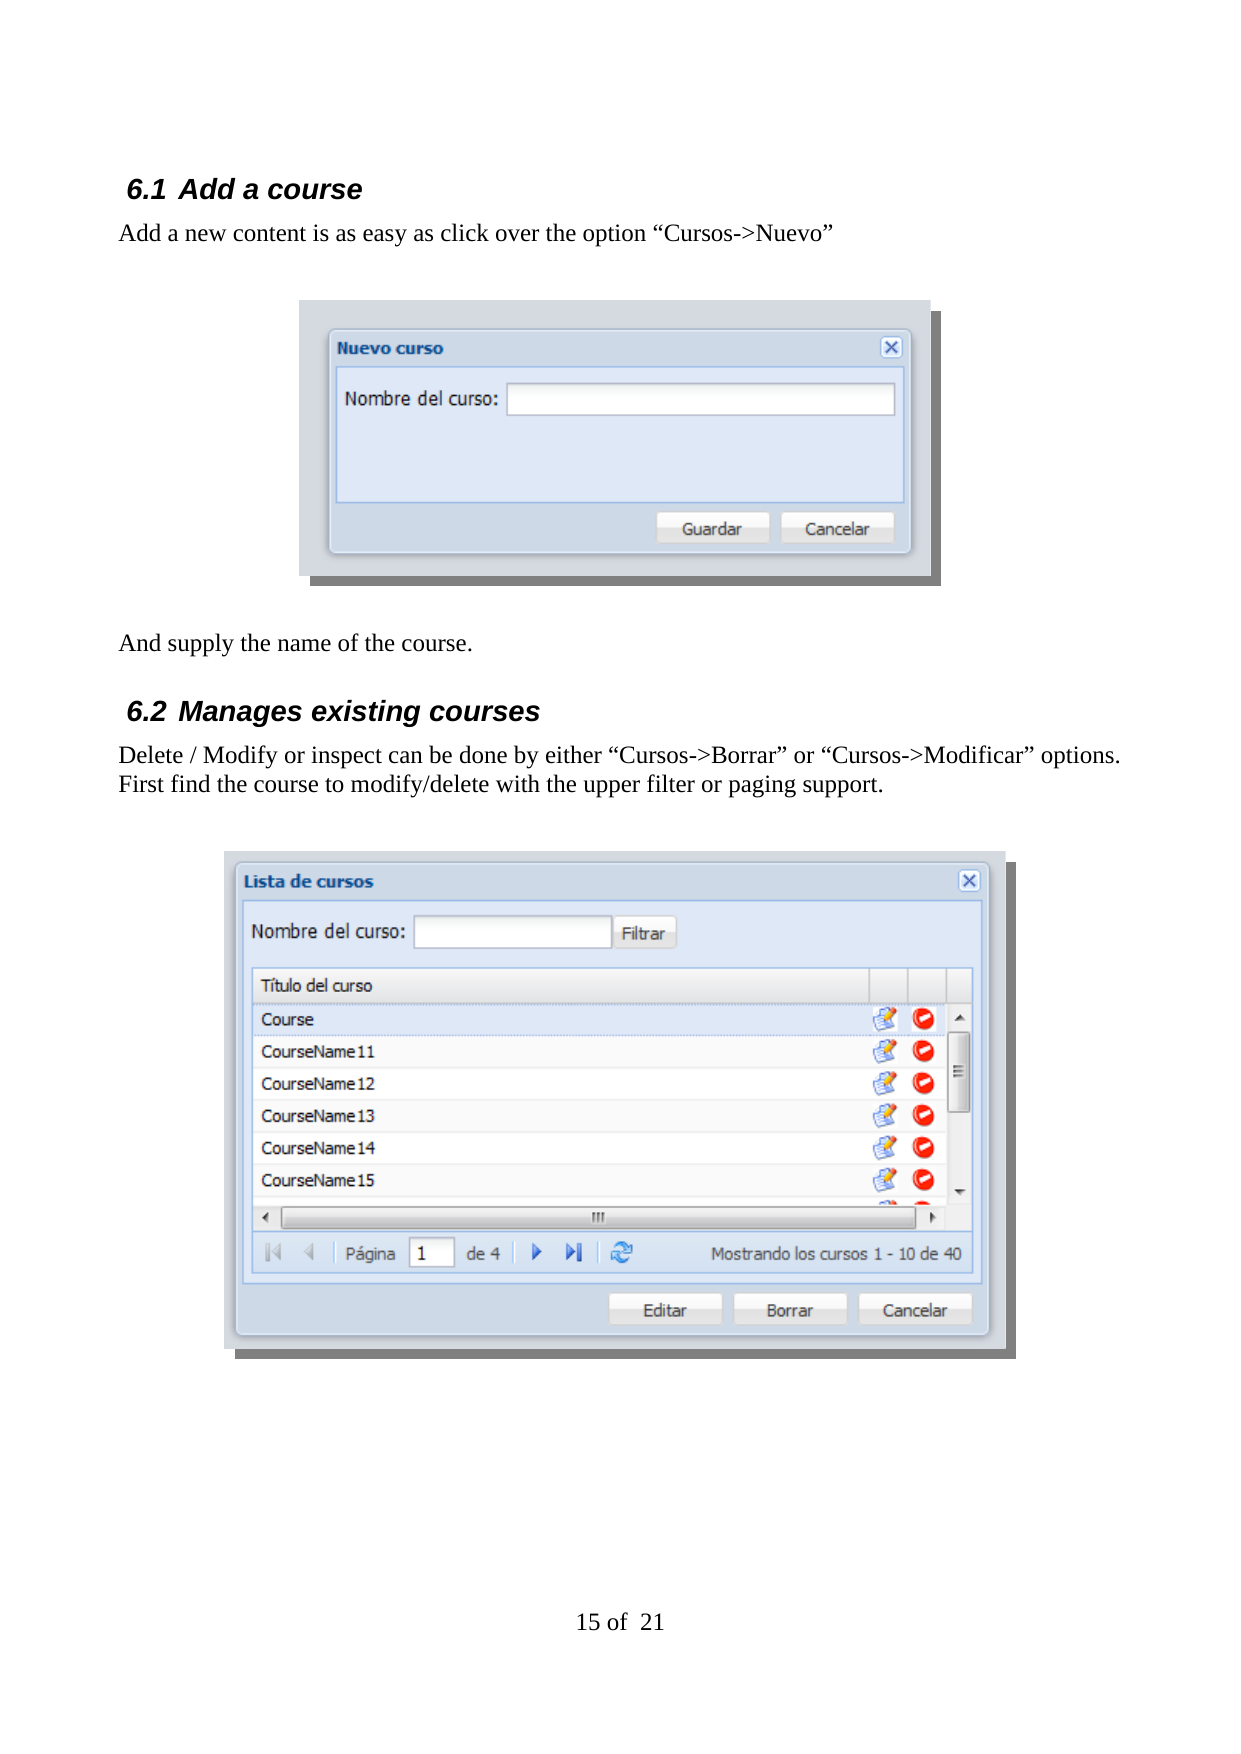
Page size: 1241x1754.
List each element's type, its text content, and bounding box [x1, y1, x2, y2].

text Add a new content is as easy as click over the option “Cursos->Nuevo” [118, 218, 1122, 247]
subtitle Add a course [118, 172, 1122, 205]
picture [224, 851, 1006, 1349]
text And supply the name of the course. [118, 628, 1122, 656]
text Delete / Modify or inspect can be done by either “Cursos->Borrar” or “Cursos->Modificar” options. First find the course to modify/delete with the upper filter or paging support. [118, 740, 1122, 797]
picture [299, 300, 931, 576]
subtitle Manages existing courses [118, 694, 1122, 727]
